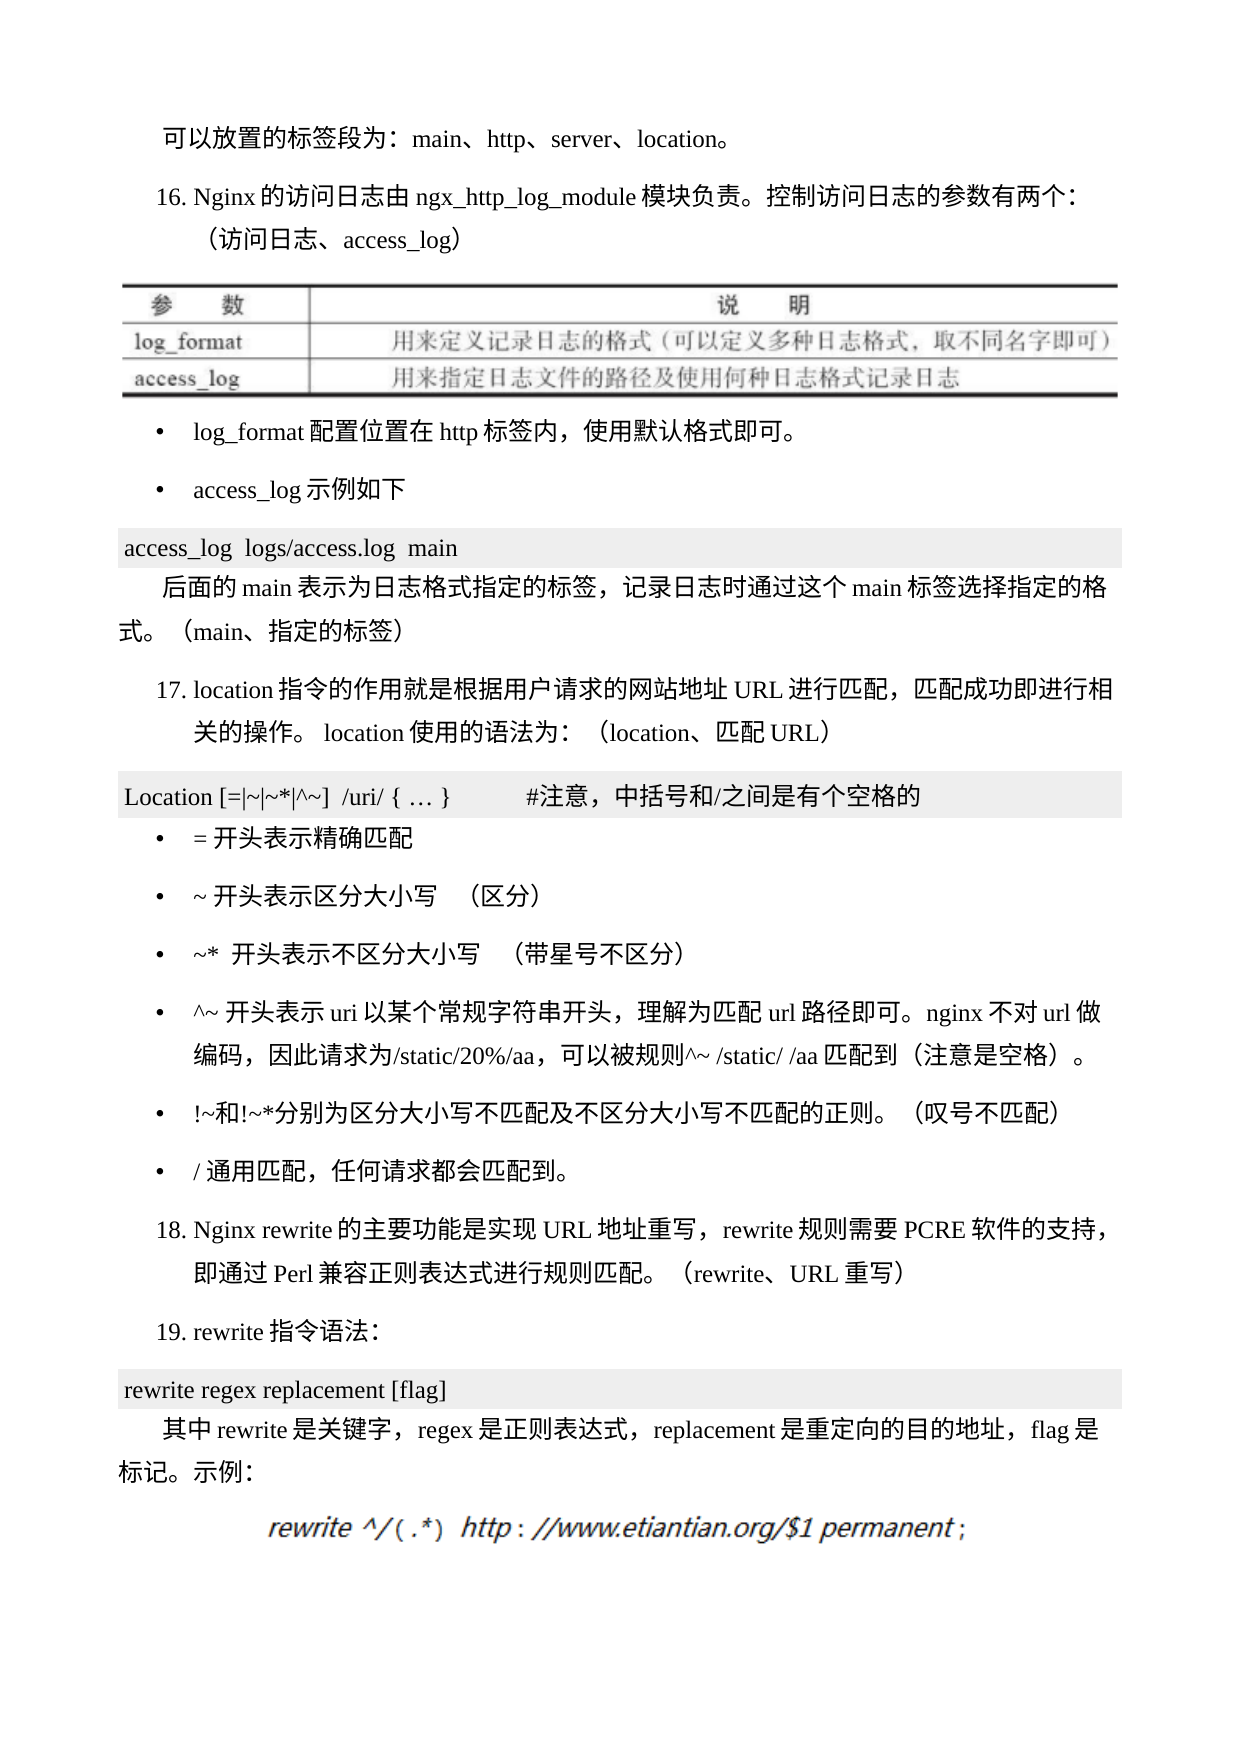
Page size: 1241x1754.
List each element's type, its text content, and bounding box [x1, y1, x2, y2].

list log_format配置位置在http标签内，使用默认格式即可。 [156, 278, 1122, 448]
list = 开头表示精确匹配 [156, 818, 1122, 854]
list / 通用匹配，任何请求都会匹配到。 [156, 1152, 1122, 1188]
table_header Location [=|~|~*|^~] /uri/ { … } #注意，中括号和/之间是有个空格的 [118, 771, 1122, 818]
list ^~ 开头表示uri以某个常规字符串开头，理解为匹配 url路径即可。nginx不对url做编码，因此请求为/static/20%/aa，可以被规则^~ /static/ /aa匹配到（注意是空格）。 [156, 992, 1122, 1072]
table_header access_log logs/access.log main [118, 528, 1122, 568]
list Nginx的访问日志由ngx_http_log_module模块负责。控制访问日志的参数有两个：（访问日志、access_log） [156, 176, 1122, 256]
text 可以放置的标签段为：main、http、server、location。 [118, 118, 1122, 154]
text 其中rewrite是关键字，regex是正则表达式，replacement是重定向的目的地址，flag是标记。示例： [118, 1409, 1122, 1489]
picture [262, 1511, 978, 1550]
list access_log示例如下 [156, 469, 1122, 506]
list location指令的作用就是根据用户请求的网站地址URL进行匹配，匹配成功即进行相关的操作。 location使用的语法为：（location、匹配URL） [156, 669, 1122, 749]
list ~* 开头表示不区分大小写 （带星号不区分） [156, 934, 1122, 971]
text 后面的main表示为日志格式指定的标签，记录日志时通过这个main标签选择指定的格式。（main、指定的标签） [118, 568, 1122, 647]
list rewrite指令语法： [156, 1311, 1122, 1347]
list Nginx rewrite的主要功能是实现URL地址重写，rewrite规则需要PCRE软件的支持，即通过Perl兼容正则表达式进行规则匹配。（rewrite、URL重写） [156, 1210, 1122, 1289]
list !~和!~*分别为区分大小写不匹配及不区分大小写不匹配的正则。（叹号不匹配） [156, 1094, 1122, 1130]
list ~ 开头表示区分大小写 （区分） [156, 876, 1122, 912]
table_header rewrite regex replacement [flag] [118, 1369, 1122, 1409]
picture [122, 277, 1118, 405]
